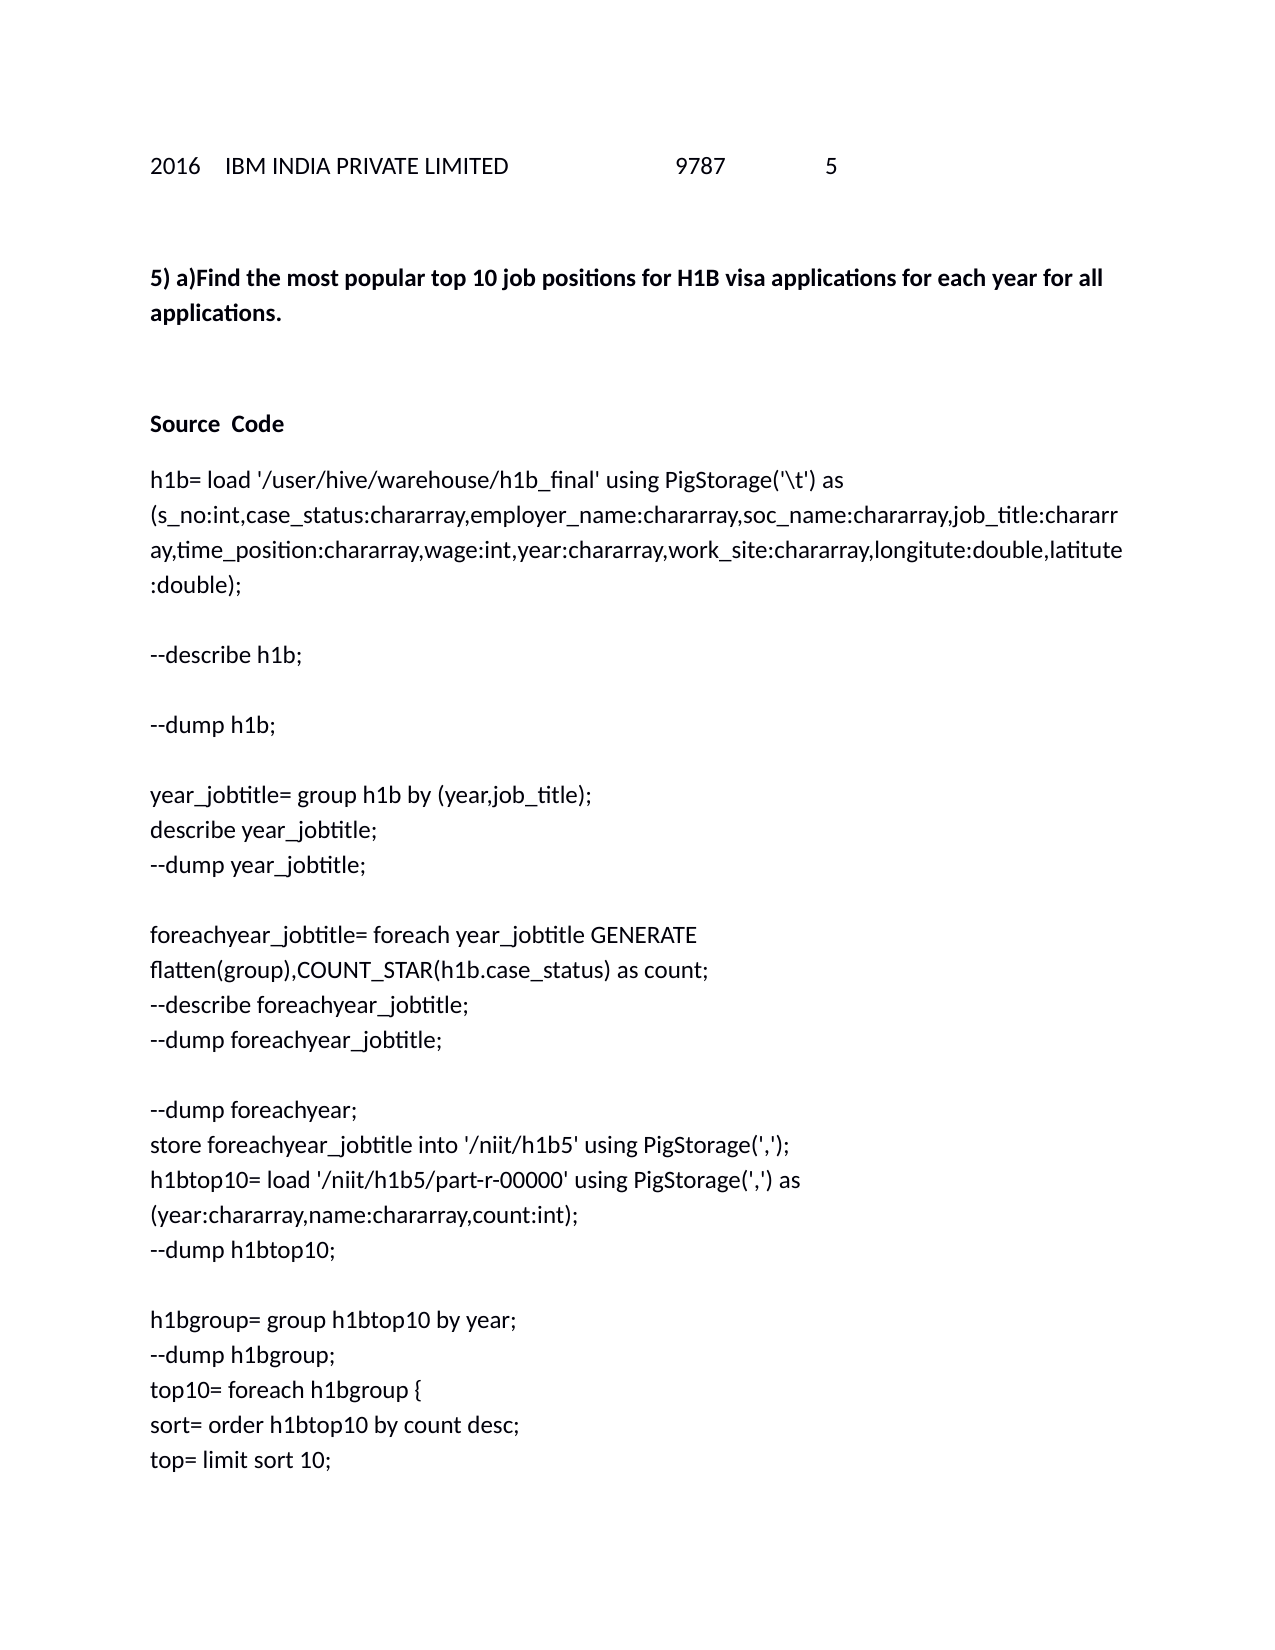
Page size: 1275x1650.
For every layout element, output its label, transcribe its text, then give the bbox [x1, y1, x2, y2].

text store foreachyear_jobtitle into '/niit/h1b5' using PigStorage(','); [150, 1129, 1125, 1160]
text year_jobtitle= group h1b by (year,job_title); [150, 779, 1125, 810]
text h1b= load '/user/hive/warehouse/h1b_final' using PigStorage('\t') as [150, 464, 1125, 495]
text --dump foreachyear_jobtitle; [150, 1024, 1125, 1055]
text 2016 IBM INDIA PRIVATE LIMITED 9787 5 [150, 150, 1125, 181]
text --dump h1b; [150, 709, 1125, 740]
text (s_no:int,case_status:chararray,employer_name:chararray,soc_name:chararray,job_title:chararray,time_position:chararray,wage:int,year:chararray,work_site:chararray,longitute:double,latitute:double); [150, 499, 1125, 600]
text describe year_jobtitle; [150, 814, 1125, 845]
text h1bgroup= group h1btop10 by year; [150, 1304, 1125, 1335]
text --dump year_jobtitle; [150, 849, 1125, 880]
text --describe h1b; [150, 639, 1125, 670]
text --dump h1btop10; [150, 1234, 1125, 1265]
text foreachyear_jobtitle= foreach year_jobtitle GENERATE flatten(group),COUNT_STAR(h1b.case_status) as count; [150, 919, 1125, 985]
text --dump foreachyear; [150, 1094, 1125, 1125]
text top10= foreach h1bgroup { [150, 1374, 1125, 1405]
text --describe foreachyear_jobtitle; [150, 989, 1125, 1020]
text sort= order h1btop10 by count desc; [150, 1409, 1125, 1440]
text 5) a)Find the most popular top 10 job positions for H1B visa applications for each year for all applications. [150, 262, 1125, 327]
text Source Code [150, 408, 1125, 439]
text top= limit sort 10; [150, 1444, 1125, 1475]
text --dump h1bgroup; [150, 1339, 1125, 1370]
text h1btop10= load '/niit/h1b5/part-r-00000' using PigStorage(',') as (year:chararray,name:chararray,count:int); [150, 1164, 1125, 1230]
